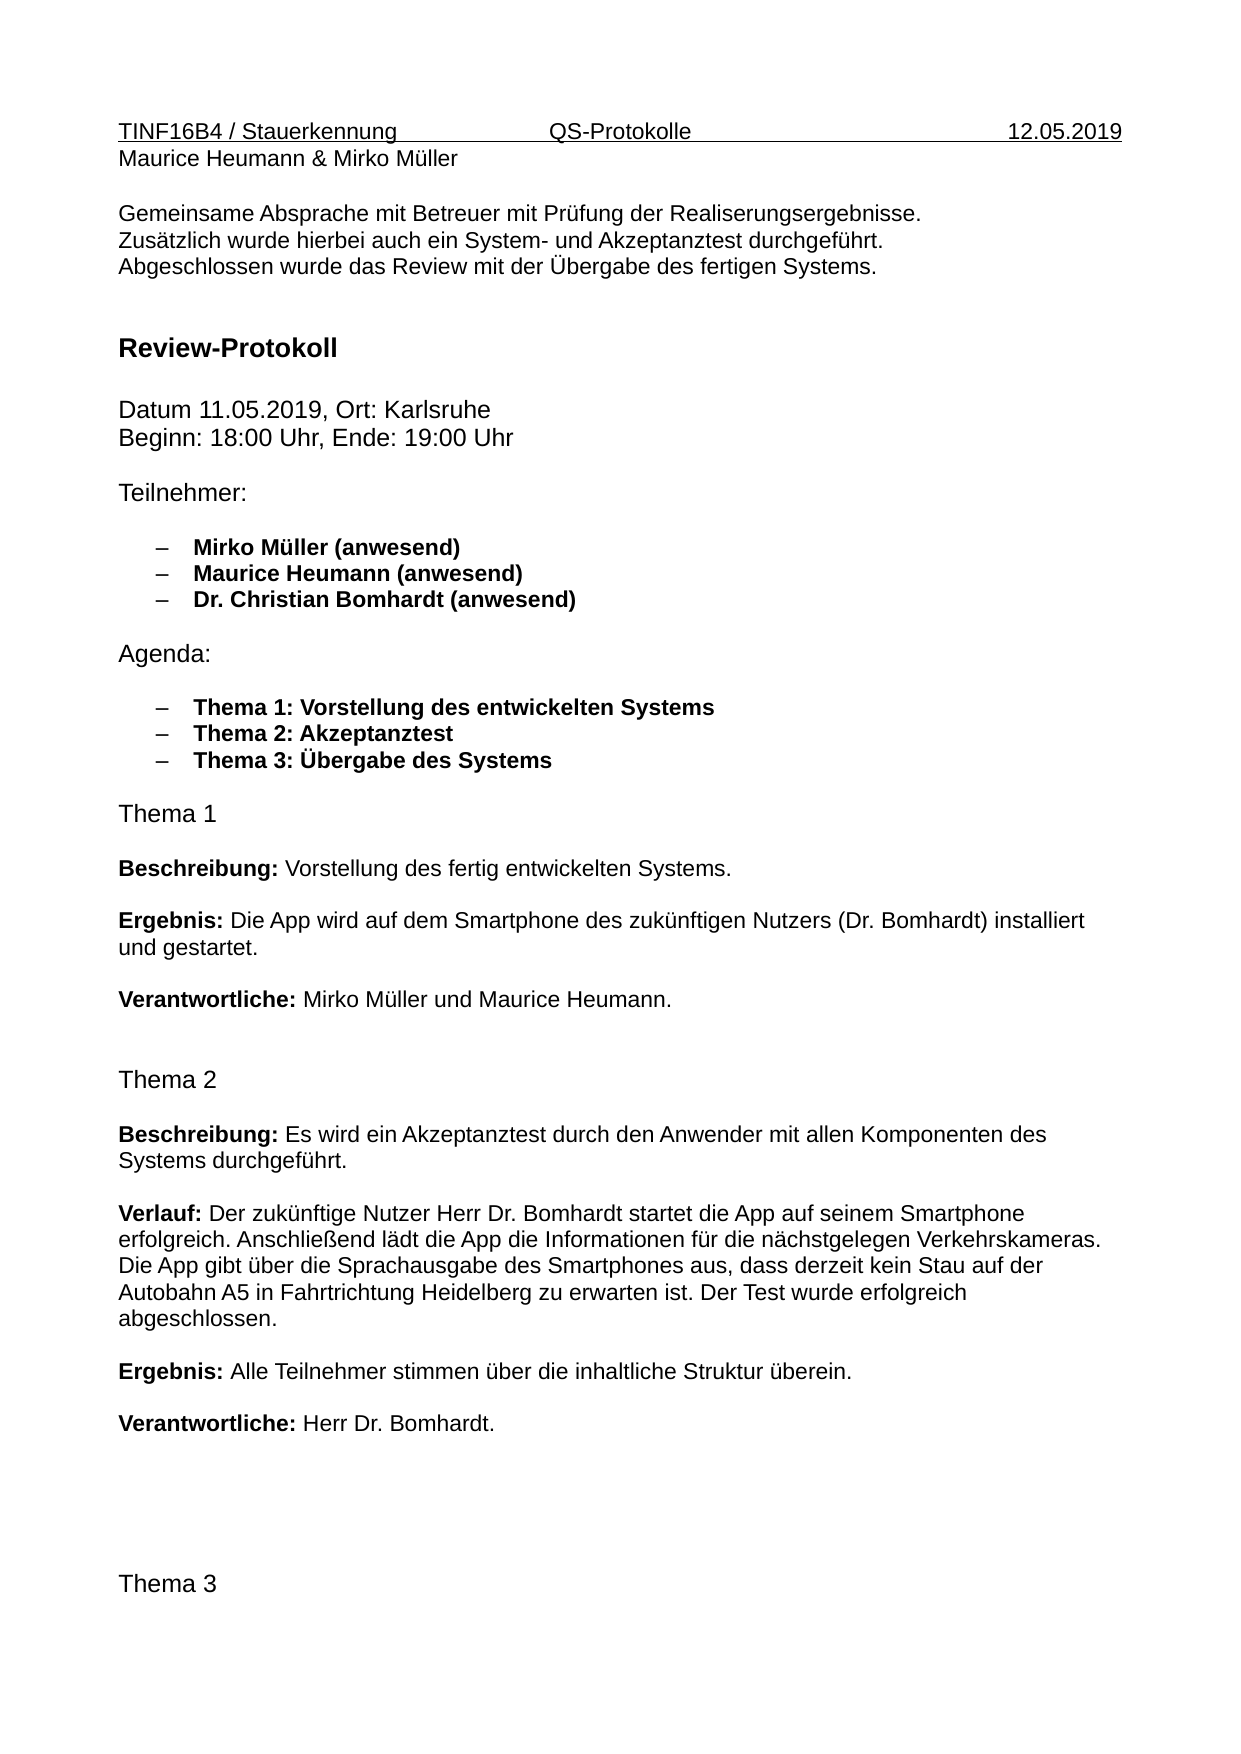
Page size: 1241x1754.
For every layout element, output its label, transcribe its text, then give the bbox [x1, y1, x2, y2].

list Dr. Christian Bomhardt (anwesend) [156, 586, 1122, 613]
text Ergebnis: Alle Teilnehmer stimmen über die inhaltliche Struktur überein. [118, 1358, 1122, 1384]
list Maurice Heumann (anwesend) [156, 560, 1122, 586]
text Thema 3 [118, 1568, 1122, 1597]
text Teilnehmer: [118, 478, 1122, 507]
list Thema 2: Akzeptanztest [156, 720, 1122, 747]
text Datum 11.05.2019, Ort: Karlsruhe [118, 394, 1122, 423]
text Verantwortliche: Mirko Müller und Maurice Heumann. [118, 986, 1122, 1013]
text Review-Protokoll [118, 332, 1122, 363]
text Agenda: [118, 639, 1122, 668]
text Thema 2 [118, 1065, 1122, 1094]
list Thema 1: Vorstellung des entwickelten Systems [156, 694, 1122, 720]
text Beginn: 18:00 Uhr, Ende: 19:00 Uhr [118, 423, 1122, 452]
text Ergebnis: Die App wird auf dem Smartphone des zukünftigen Nutzers (Dr. Bomhardt) installiert und gestartet. [118, 907, 1122, 960]
text Gemeinsame Absprache mit Betreuer mit Prüfung der Realiserungsergebnisse. [118, 200, 1122, 227]
list Thema 3: Übergabe des Systems [156, 747, 1122, 773]
text Verantwortliche: Herr Dr. Bomhardt. [118, 1410, 1122, 1437]
list Mirko Müller (anwesend) [156, 533, 1122, 560]
text Thema 1 [118, 799, 1122, 828]
text Beschreibung: Es wird ein Akzeptanztest durch den Anwender mit allen Komponenten des Systems durchgeführt. [118, 1121, 1122, 1173]
text Zusätzlich wurde hierbei auch ein System- und Akzeptanztest durchgeführt. Abgeschlossen wurde das Review mit der Übergabe des fertigen Systems. [118, 227, 1122, 279]
text Verlauf: Der zukünftige Nutzer Herr Dr. Bomhardt startet die App auf seinem Smartphone erfolgreich. Anschließend lädt die App die Informationen für die nächstgelegen Verkehrskameras. Die App gibt über die Sprachausgabe des Smartphones aus, dass derzeit kein Stau auf der Autobahn A5 in Fahrtrichtung Heidelberg zu erwarten ist. Der Test wurde erfolgreich abgeschlossen. [118, 1199, 1122, 1331]
text Beschreibung: Vorstellung des fertig entwickelten Systems. [118, 854, 1122, 881]
